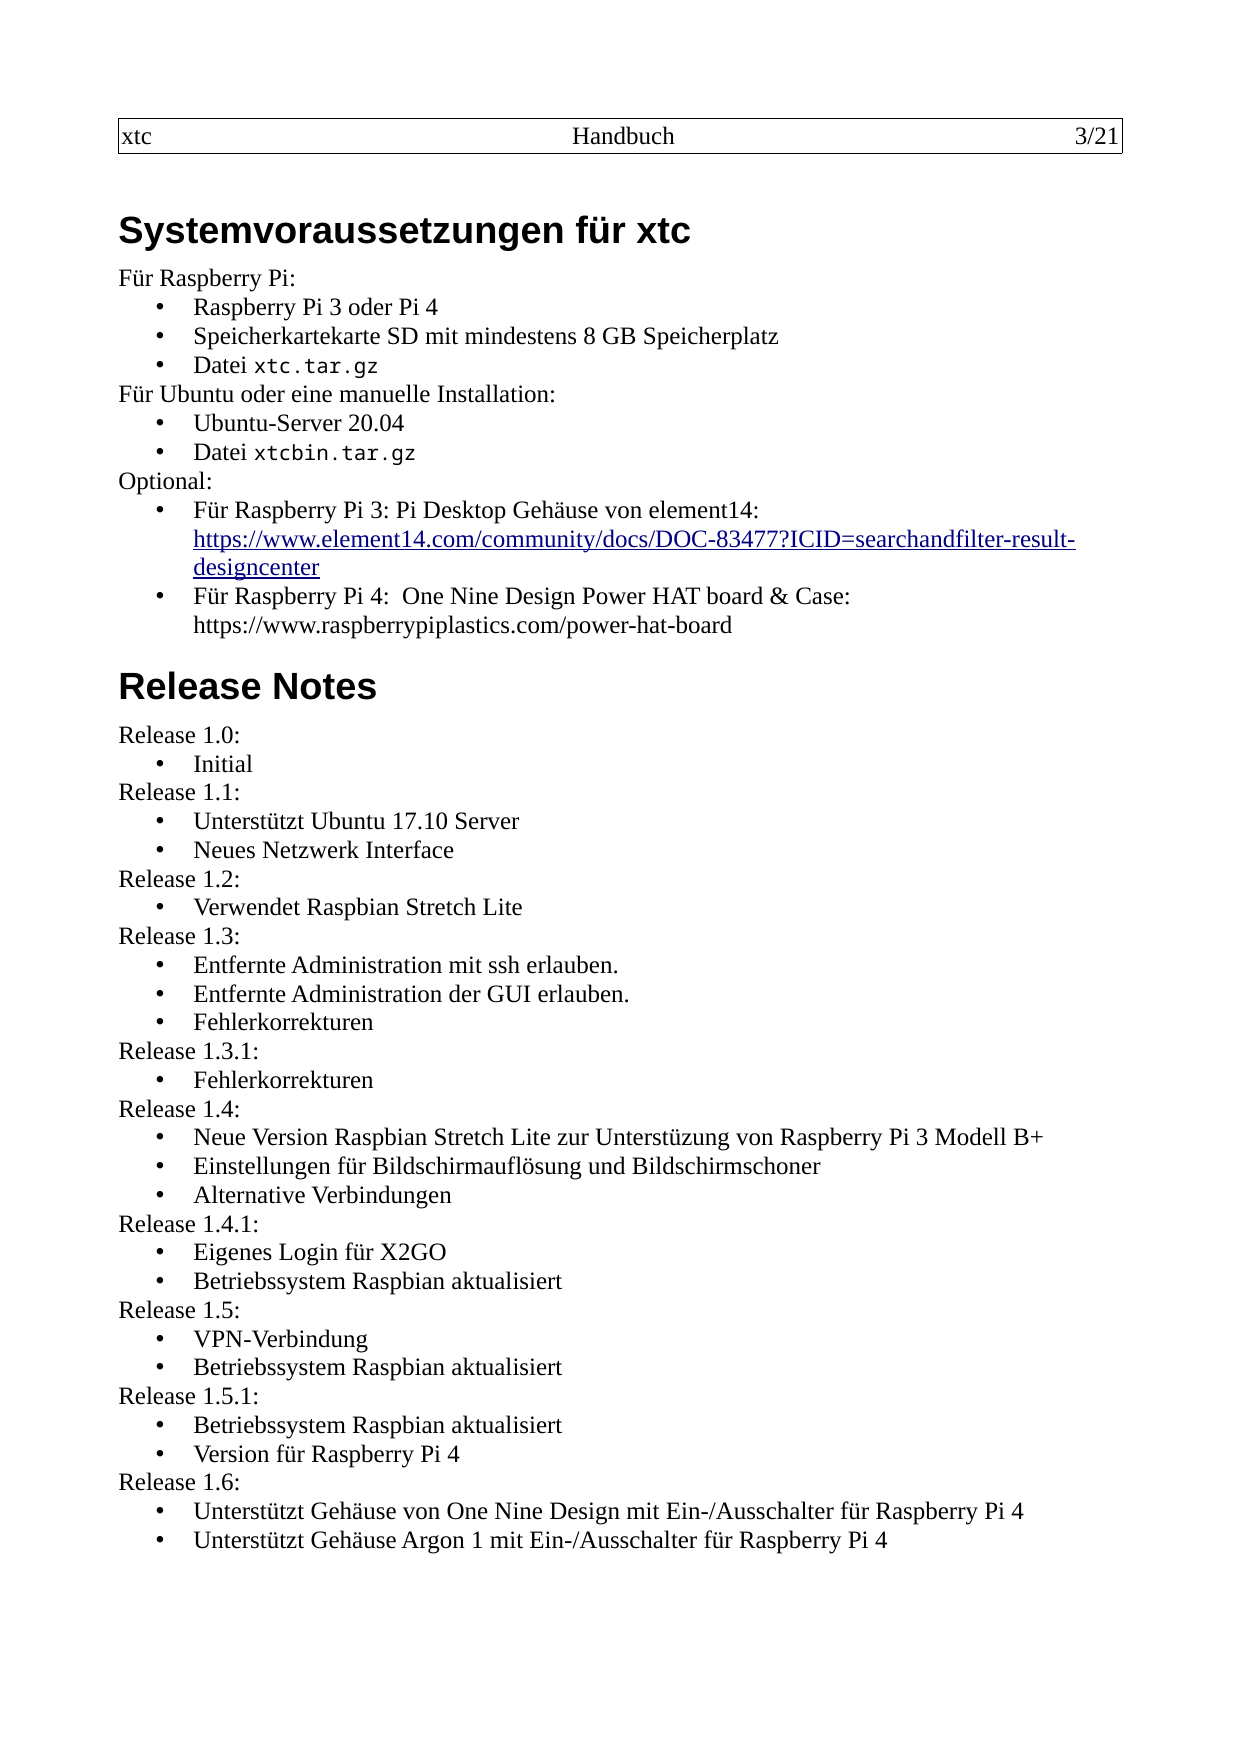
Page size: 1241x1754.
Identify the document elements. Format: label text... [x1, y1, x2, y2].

subtitle Release Notes [118, 664, 1122, 707]
text Für Raspberry Pi: [118, 263, 1122, 292]
list Ubuntu-Server 20.04 [156, 408, 1122, 437]
list Fehlerkorrekturen [156, 1007, 1122, 1036]
list Verwendet Raspbian Stretch Lite [156, 892, 1122, 921]
text Für Ubuntu oder eine manuelle Installation: [118, 379, 1122, 408]
text Release 1.3: [118, 921, 1122, 950]
text Release 1.4.1: [118, 1209, 1122, 1237]
text Release 1.2: [118, 864, 1122, 892]
text Optional: [118, 466, 1122, 495]
list Betriebssystem Raspbian aktualisiert [156, 1410, 1122, 1439]
list Unterstützt Gehäuse von One Nine Design mit Ein-/Ausschalter für Raspberry Pi 4 [156, 1496, 1122, 1525]
list Entfernte Administration der GUI erlauben. [156, 979, 1122, 1007]
list Unterstützt Gehäuse Argon 1 mit Ein-/Ausschalter für Raspberry Pi 4 [156, 1525, 1122, 1554]
list Neue Version Raspbian Stretch Lite zur Unterstüzung von Raspberry Pi 3 Modell B+ [156, 1122, 1122, 1151]
list Raspberry Pi 3 oder Pi 4 [156, 292, 1122, 321]
list Betriebssystem Raspbian aktualisiert [156, 1352, 1122, 1381]
list Datei xtc.tar.gz [156, 350, 1122, 379]
text Release 1.4: [118, 1094, 1122, 1122]
text Release 1.3.1: [118, 1036, 1122, 1065]
list Unterstützt Ubuntu 17.10 Server [156, 806, 1122, 835]
list Speicherkartekarte SD mit mindestens 8 GB Speicherplatz [156, 321, 1122, 350]
text Release 1.6: [118, 1467, 1122, 1496]
list VPN-Verbindung [156, 1324, 1122, 1352]
text Release 1.1: [118, 777, 1122, 806]
list Entfernte Administration mit ssh erlauben. [156, 950, 1122, 979]
text Release 1.0: [118, 720, 1122, 749]
subtitle Systemvoraussetzungen für xtc [118, 207, 1122, 251]
list Für Raspberry Pi 4: One Nine Design Power HAT board & Case: https://www.raspberrypiplastics.com/power-hat-board [156, 581, 1122, 639]
text Release 1.5: [118, 1295, 1122, 1324]
list Eigenes Login für X2GO [156, 1237, 1122, 1266]
list Fehlerkorrekturen [156, 1065, 1122, 1094]
list Initial [156, 749, 1122, 777]
list Datei xtcbin.tar.gz [156, 437, 1122, 466]
list Einstellungen für Bildschirmauflösung und Bildschirmschoner [156, 1151, 1122, 1180]
text Release 1.5.1: [118, 1381, 1122, 1410]
list Für Raspberry Pi 3: Pi Desktop Gehäuse von element14: https://www.element14.com/community/docs/DOC-83477?ICID=searchandfilter-result-designcenter [156, 495, 1122, 581]
list Alternative Verbindungen [156, 1180, 1122, 1209]
list Neues Netzwerk Interface [156, 835, 1122, 864]
list Version für Raspberry Pi 4 [156, 1439, 1122, 1467]
list Betriebssystem Raspbian aktualisiert [156, 1266, 1122, 1295]
